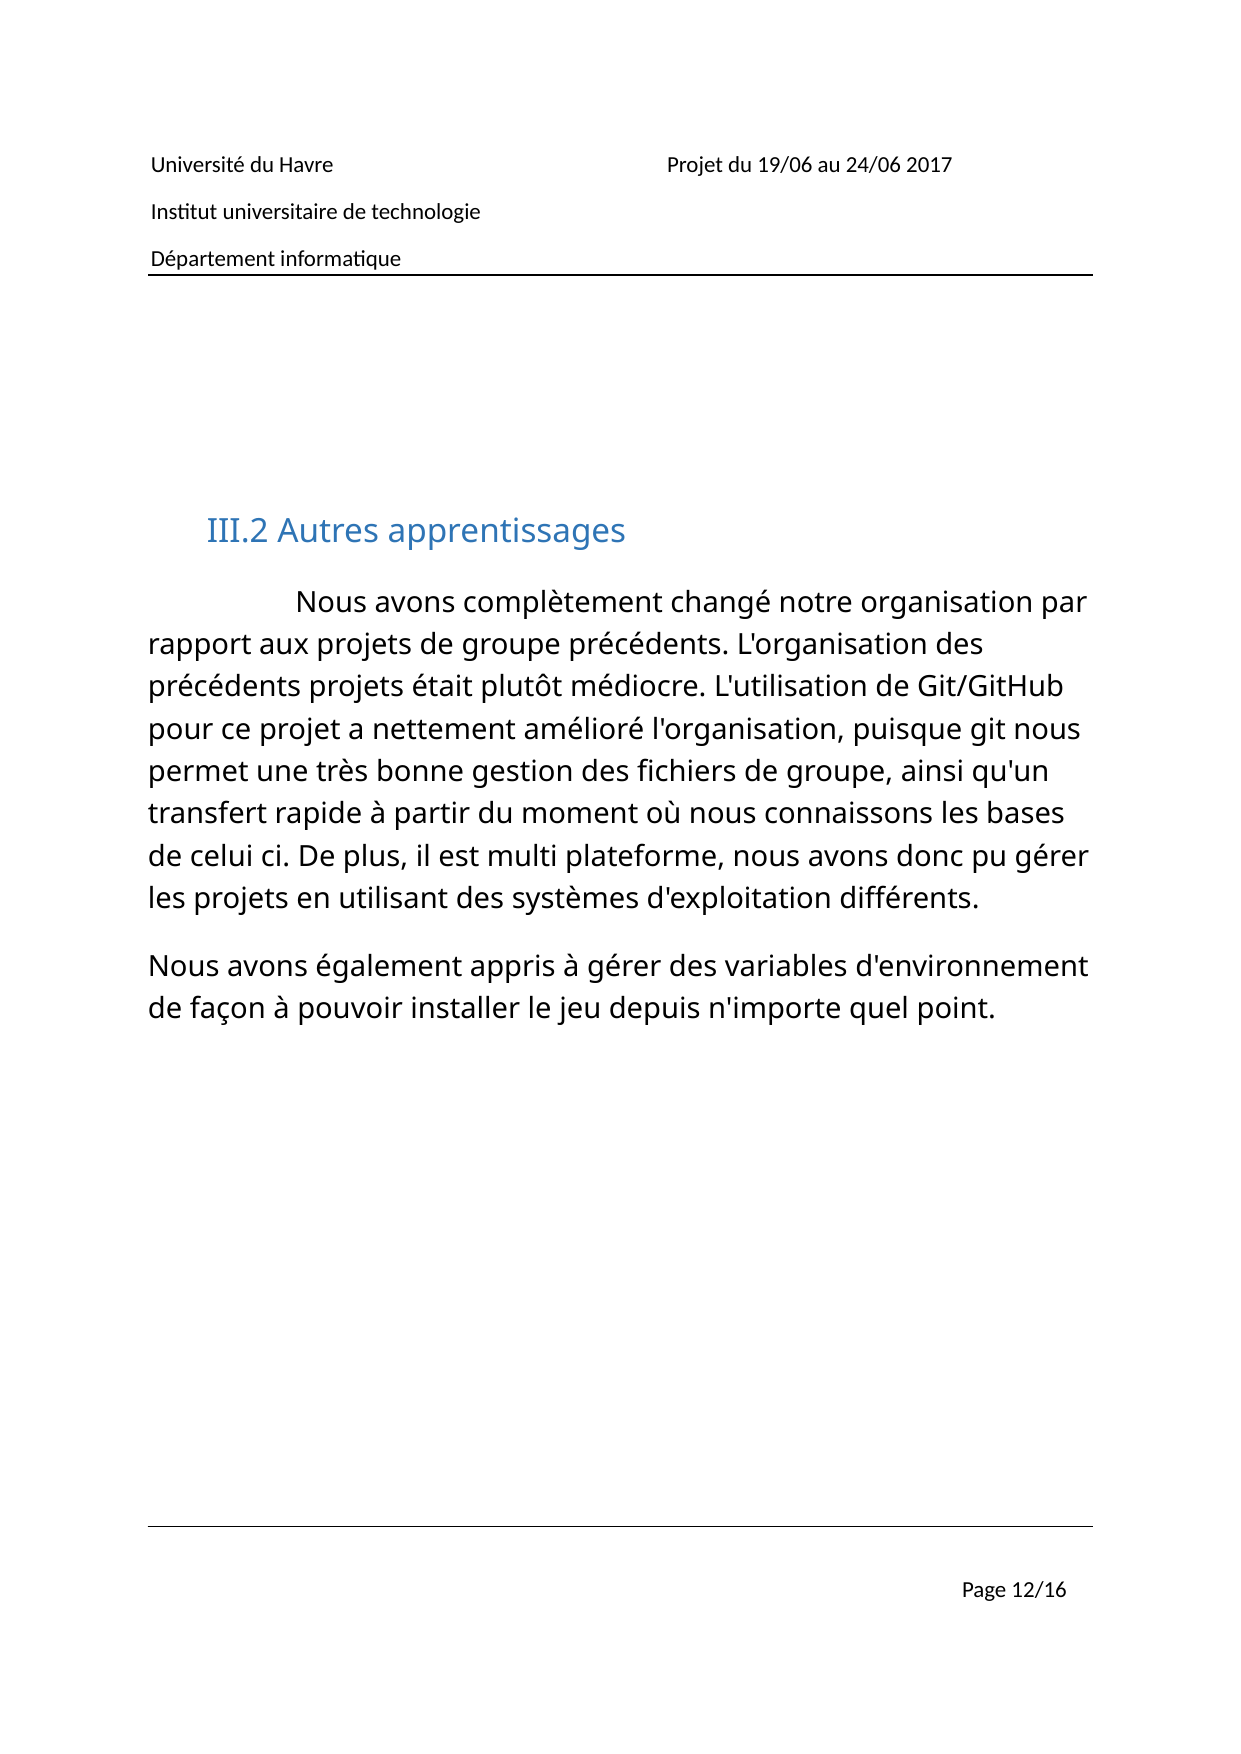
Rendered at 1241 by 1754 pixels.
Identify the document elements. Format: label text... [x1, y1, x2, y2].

subtitle Nous avons complètement changé notre organisation par rapport aux projets de groupe précédents. L'organisation des précédents projets était plutôt médiocre. L'utilisation de Git/GitHub pour ce projet a nettement amélioré l'organisation, puisque git nous permet une très bonne gestion des fichiers de groupe, ainsi qu'un transfert rapide à partir du moment où nous connaissons les bases de celui ci. De plus, il est multi plateforme, nous avons donc pu gérer les projets en utilisant des systèmes d'exploitation différents. [148, 581, 1093, 917]
subtitle III.2 Autres apprentissages [148, 507, 1093, 553]
subtitle Nous avons également appris à gérer des variables d'environnement de façon à pouvoir installer le jeu depuis n'importe quel point. [148, 945, 1093, 1027]
